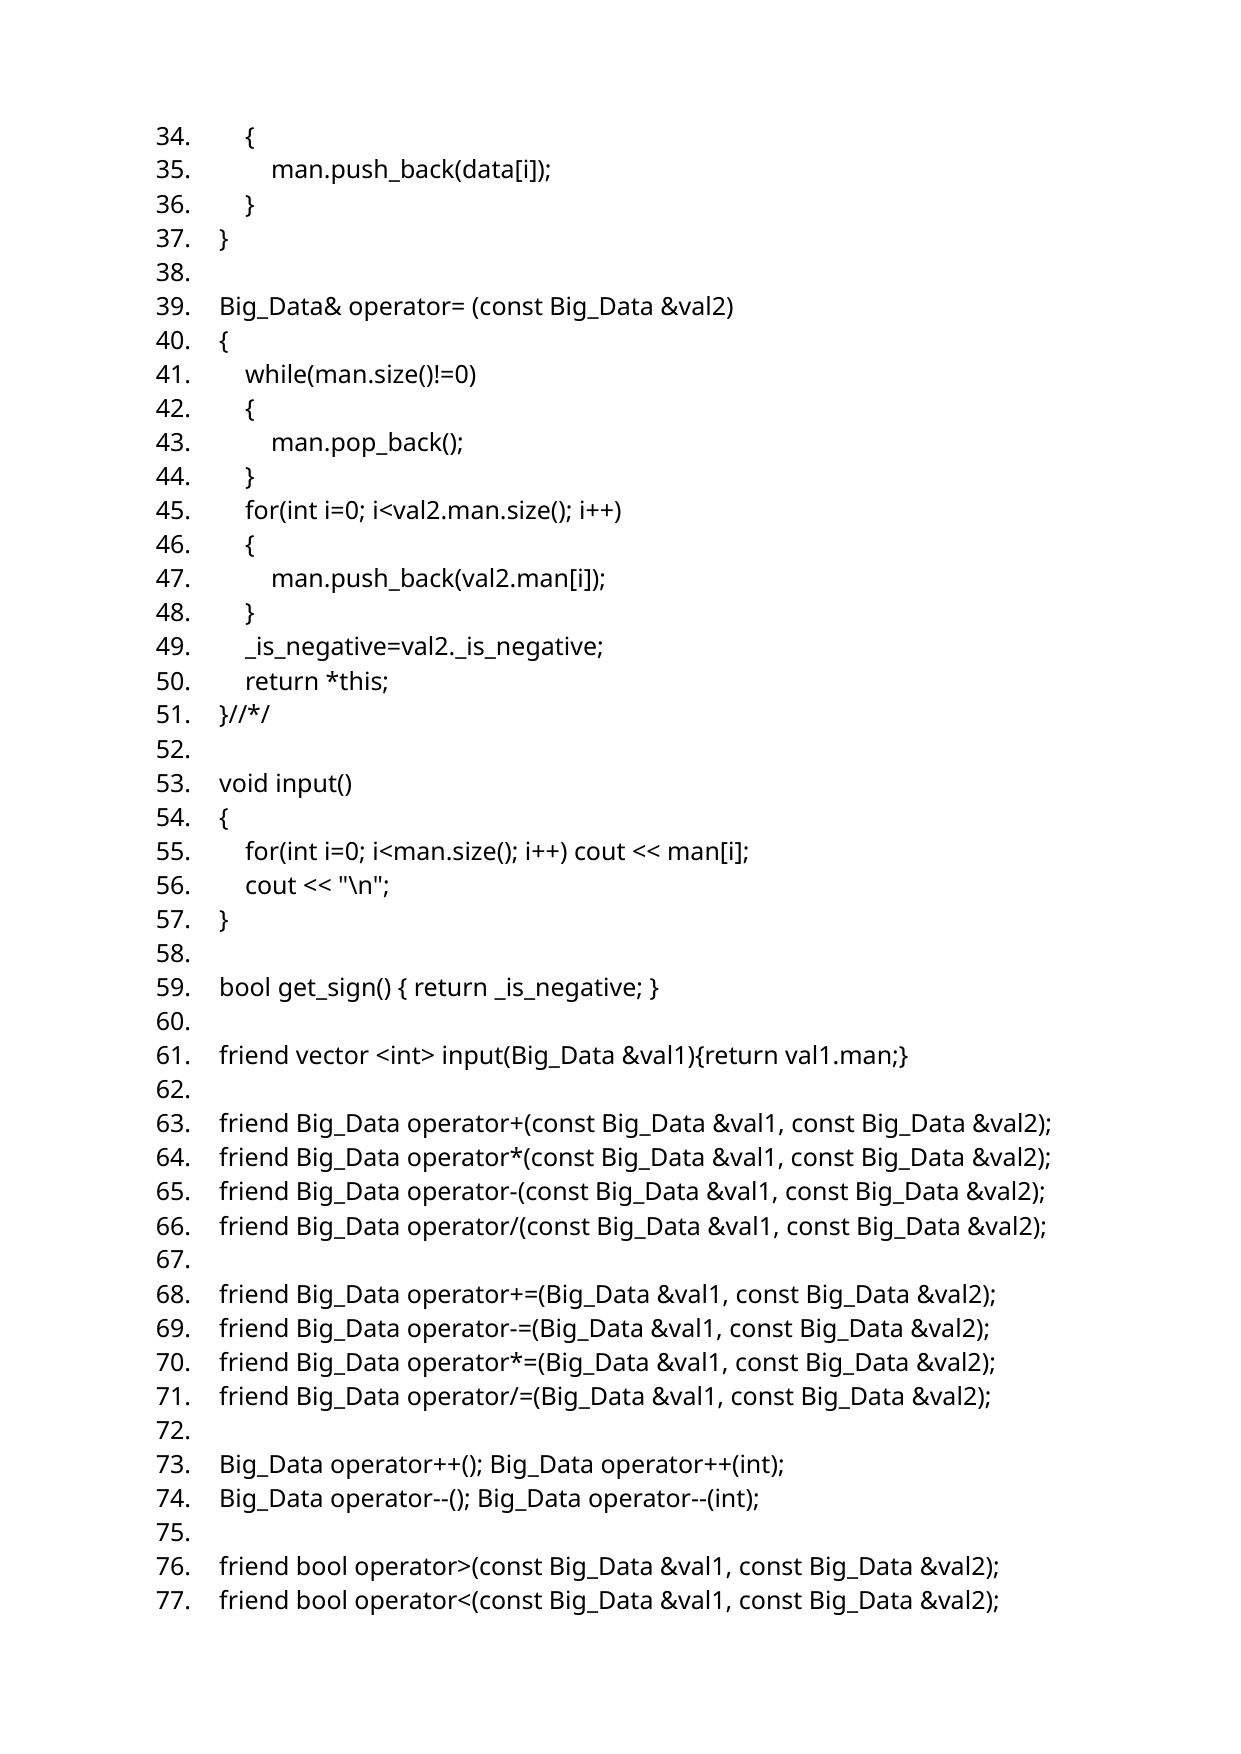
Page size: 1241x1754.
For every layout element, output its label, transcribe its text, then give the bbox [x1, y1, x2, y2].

list man.pop_back(); [156, 425, 1122, 459]
list friend Big_Data operator-=(Big_Data &val1, const Big_Data &val2); [156, 1310, 1122, 1344]
list { [156, 322, 1122, 357]
list }//*/ [156, 697, 1122, 731]
list while(man.size()!=0) [156, 357, 1122, 391]
list { [156, 118, 1122, 152]
list return *this; [156, 663, 1122, 697]
list friend Big_Data operator*(const Big_Data &val1, const Big_Data &val2); [156, 1140, 1122, 1174]
list friend Big_Data operator/(const Big_Data &val1, const Big_Data &val2); [156, 1208, 1122, 1242]
list friend Big_Data operator-(const Big_Data &val1, const Big_Data &val2); [156, 1174, 1122, 1208]
list { [156, 799, 1122, 833]
list friend Big_Data operator/=(Big_Data &val1, const Big_Data &val2); [156, 1378, 1122, 1412]
list } [156, 459, 1122, 493]
list } [156, 220, 1122, 254]
list friend Big_Data operator+=(Big_Data &val1, const Big_Data &val2); [156, 1276, 1122, 1310]
list friend vector <int> input(Big_Data &val1){return val1.man;} [156, 1038, 1122, 1072]
list Big_Data operator++(); Big_Data operator++(int); [156, 1447, 1122, 1481]
list friend bool operator<(const Big_Data &val1, const Big_Data &val2); [156, 1583, 1122, 1617]
list man.push_back(val2.man[i]); [156, 561, 1122, 595]
list Big_Data& operator= (const Big_Data &val2) [156, 288, 1122, 322]
list { [156, 391, 1122, 425]
list _is_negative=val2._is_negative; [156, 629, 1122, 663]
list { [156, 527, 1122, 561]
list man.push_back(data[i]); [156, 152, 1122, 186]
list } [156, 595, 1122, 629]
list bool get_sign() { return _is_negative; } [156, 970, 1122, 1004]
list for(int i=0; i<man.size(); i++) cout << man[i]; [156, 833, 1122, 867]
list friend Big_Data operator*=(Big_Data &val1, const Big_Data &val2); [156, 1344, 1122, 1378]
list cout << "\n"; [156, 867, 1122, 902]
list for(int i=0; i<val2.man.size(); i++) [156, 493, 1122, 527]
list } [156, 186, 1122, 220]
list friend Big_Data operator+(const Big_Data &val1, const Big_Data &val2); [156, 1106, 1122, 1140]
list friend bool operator>(const Big_Data &val1, const Big_Data &val2); [156, 1549, 1122, 1583]
list void input() [156, 765, 1122, 799]
list } [156, 902, 1122, 936]
list Big_Data operator--(); Big_Data operator--(int); [156, 1481, 1122, 1515]
